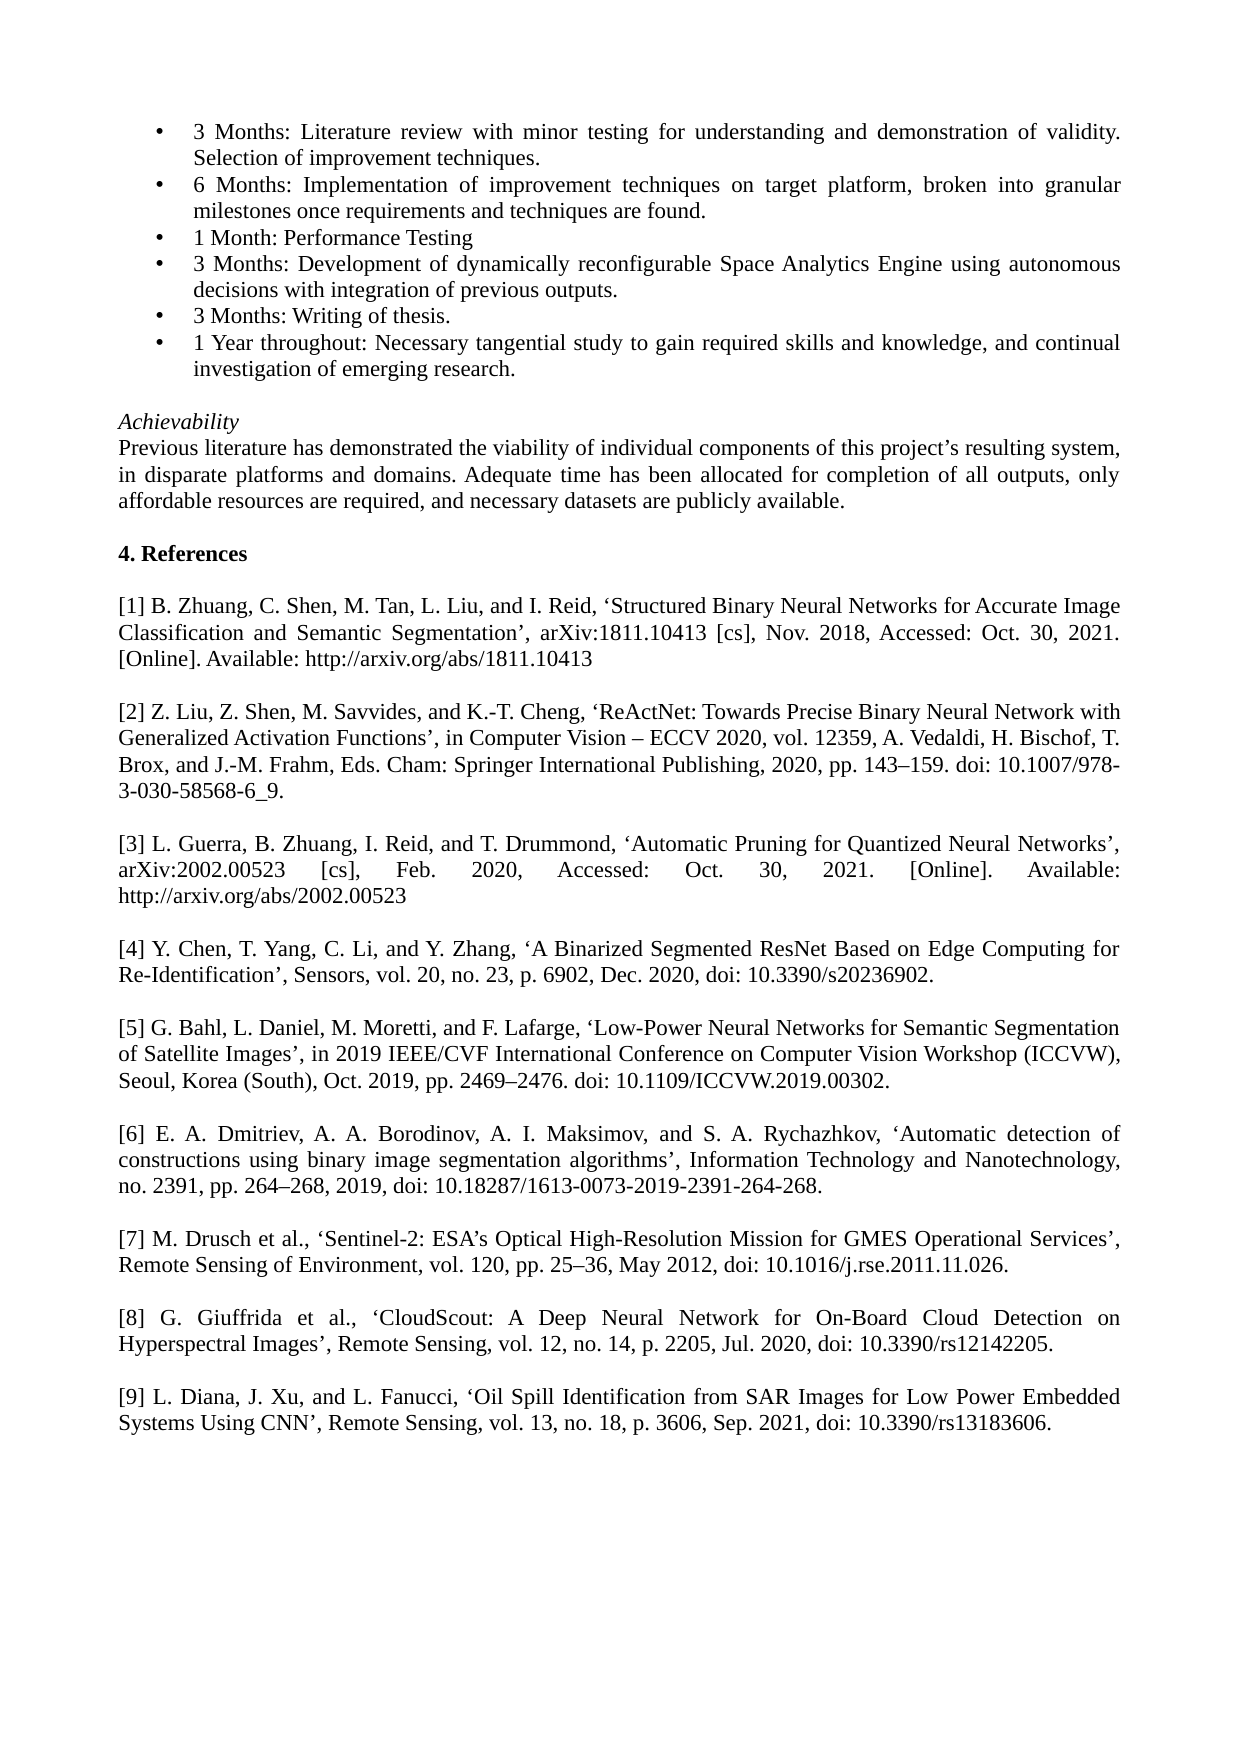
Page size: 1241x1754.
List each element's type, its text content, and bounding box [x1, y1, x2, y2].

text [3] L. Guerra, B. Zhuang, I. Reid, and T. Drummond, ‘Automatic Pruning for Quantized Neural Networks’, arXiv:2002.00523 [cs], Feb. 2020, Accessed: Oct. 30, 2021. [Online]. Available: http://arxiv.org/abs/2002.00523 [118, 830, 1122, 909]
text [6] E. A. Dmitriev, A. A. Borodinov, A. I. Maksimov, and S. A. Rychazhkov, ‘Automatic detection of constructions using binary image segmentation algorithms’, Information Technology and Nanotechnology, no. 2391, pp. 264–268, 2019, doi: 10.18287/1613-0073-2019-2391-264-268. [118, 1119, 1122, 1199]
text Previous literature has demonstrated the viability of individual components of this project’s resulting system, in disparate platforms and domains. Adequate time has been allocated for completion of all outputs, only affordable resources are required, and necessary datasets are publicly available. [118, 434, 1122, 513]
text 4. References [118, 540, 1122, 566]
list 1 Year throughout: Necessary tangential study to gain required skills and knowledge, and continual investigation of emerging research. [156, 329, 1122, 382]
list 3 Months: Literature review with minor testing for understanding and demonstration of validity. Selection of improvement techniques. [156, 118, 1122, 171]
text Achievability [118, 408, 1122, 434]
text [1] B. Zhuang, C. Shen, M. Tan, L. Liu, and I. Reid, ‘Structured Binary Neural Networks for Accurate Image Classification and Semantic Segmentation’, arXiv:1811.10413 [cs], Nov. 2018, Accessed: Oct. 30, 2021. [Online]. Available: http://arxiv.org/abs/1811.10413 [118, 592, 1122, 672]
list 6 Months: Implementation of improvement techniques on target platform, broken into granular milestones once requirements and techniques are found. [156, 171, 1122, 223]
text [5] G. Bahl, L. Daniel, M. Moretti, and F. Lafarge, ‘Low-Power Neural Networks for Semantic Segmentation of Satellite Images’, in 2019 IEEE/CVF International Conference on Computer Vision Workshop (ICCVW), Seoul, Korea (South), Oct. 2019, pp. 2469–2476. doi: 10.1109/ICCVW.2019.00302. [118, 1014, 1122, 1093]
text [9] L. Diana, J. Xu, and L. Fanucci, ‘Oil Spill Identification from SAR Images for Low Power Embedded Systems Using CNN’, Remote Sensing, vol. 13, no. 18, p. 3606, Sep. 2021, doi: 10.3390/rs13183606. [118, 1383, 1122, 1436]
list 3 Months: Writing of thesis. [156, 303, 1122, 329]
text [4] Y. Chen, T. Yang, C. Li, and Y. Zhang, ‘A Binarized Segmented ResNet Based on Edge Computing for Re-Identification’, Sensors, vol. 20, no. 23, p. 6902, Dec. 2020, doi: 10.3390/s20236902. [118, 935, 1122, 988]
list 3 Months: Development of dynamically reconfigurable Space Analytics Engine using autonomous decisions with integration of previous outputs. [156, 250, 1122, 303]
text [7] M. Drusch et al., ‘Sentinel-2: ESA’s Optical High-Resolution Mission for GMES Operational Services’, Remote Sensing of Environment, vol. 120, pp. 25–36, May 2012, doi: 10.1016/j.rse.2011.11.026. [118, 1225, 1122, 1278]
list 1 Month: Performance Testing [156, 223, 1122, 250]
text [2] Z. Liu, Z. Shen, M. Savvides, and K.-T. Cheng, ‘ReActNet: Towards Precise Binary Neural Network with Generalized Activation Functions’, in Computer Vision – ECCV 2020, vol. 12359, A. Vedaldi, H. Bischof, T. Brox, and J.-M. Frahm, Eds. Cham: Springer International Publishing, 2020, pp. 143–159. doi: 10.1007/978-3-030-58568-6_9. [118, 698, 1122, 803]
text [8] G. Giuffrida et al., ‘CloudScout: A Deep Neural Network for On-Board Cloud Detection on Hyperspectral Images’, Remote Sensing, vol. 12, no. 14, p. 2205, Jul. 2020, doi: 10.3390/rs12142205. [118, 1304, 1122, 1357]
